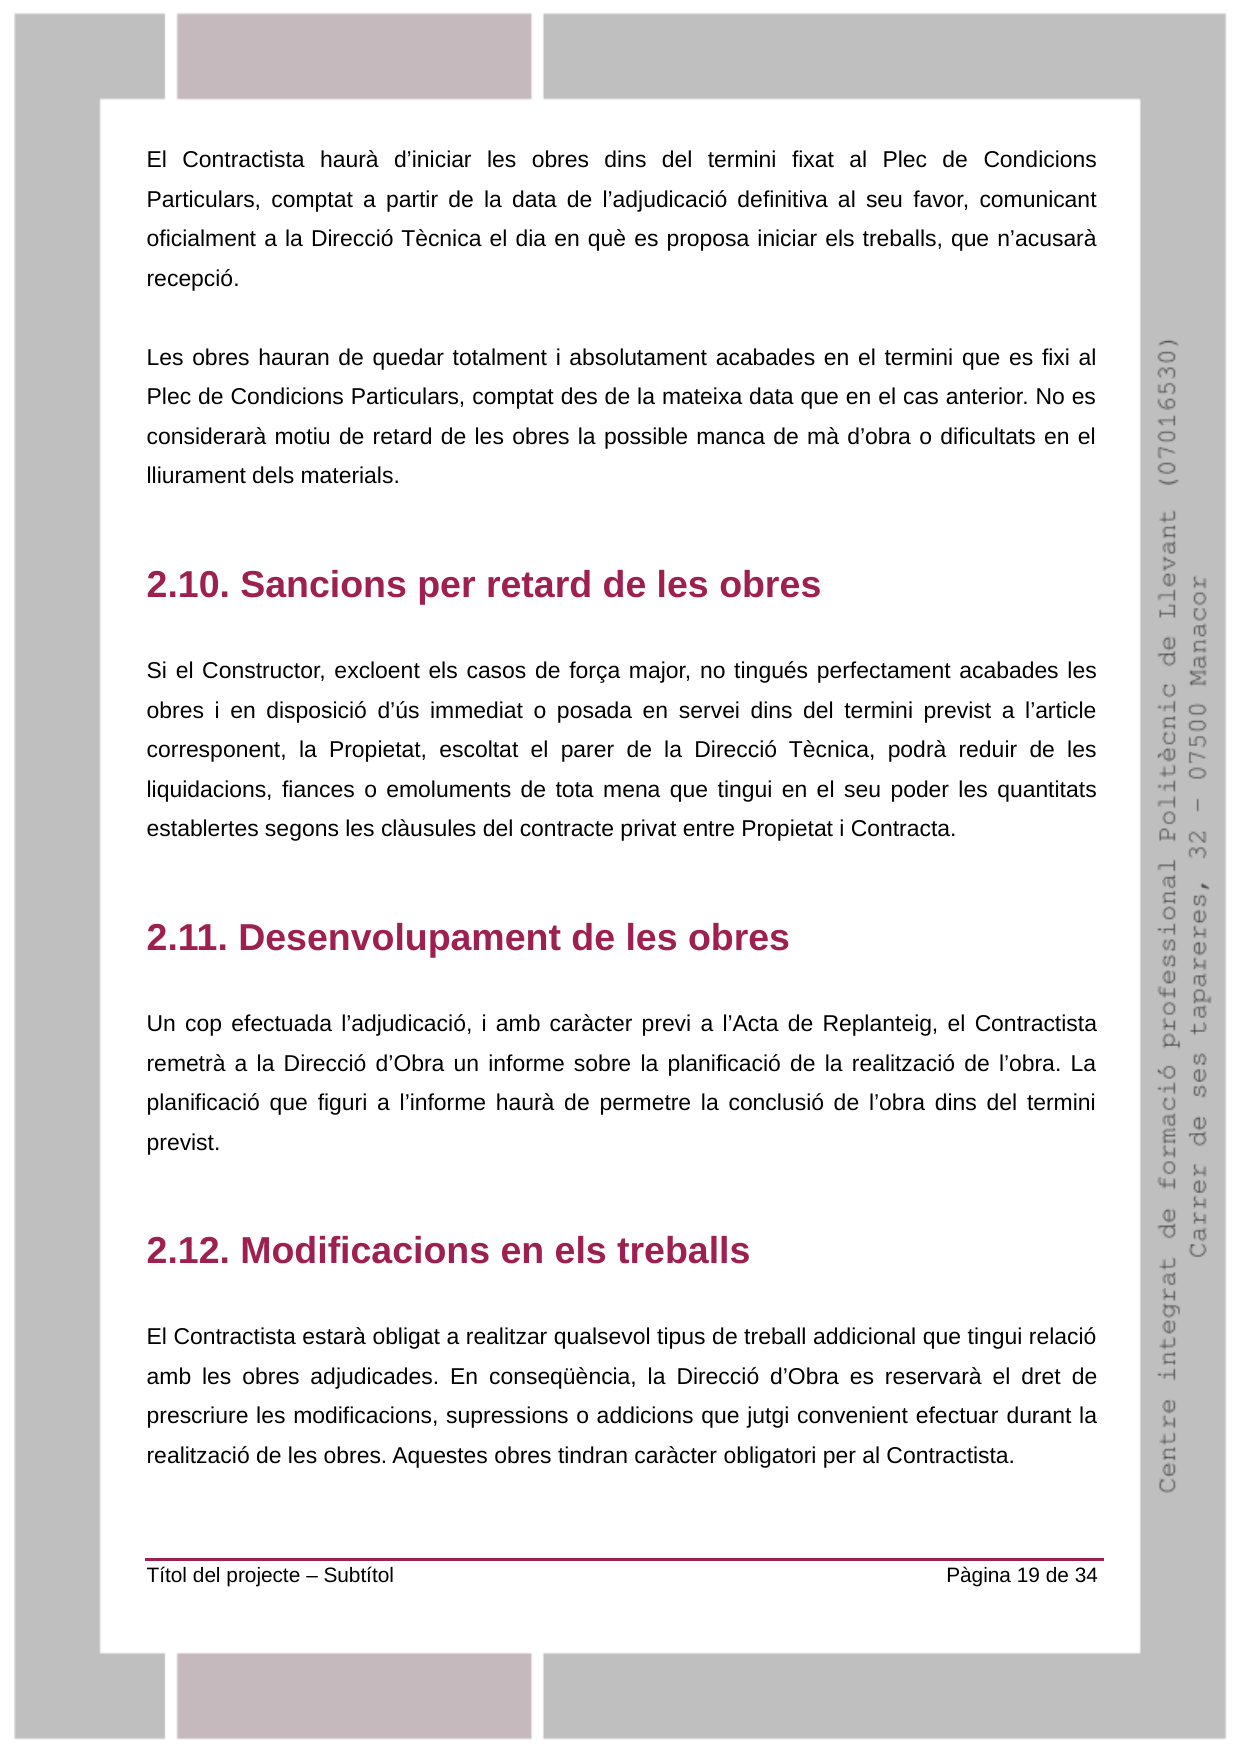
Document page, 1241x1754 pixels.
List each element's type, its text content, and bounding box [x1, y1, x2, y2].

picture [0, 0, 1241, 1754]
subtitle 2.12. Modificacions en els treballs [146, 1228, 1098, 1271]
subtitle 2.10. Sancions per retard de les obres [146, 562, 1098, 605]
text El Contractista haurà d’iniciar les obres dins del termini fixat al Plec de Condicions Particulars, comptat a partir de la data de l’adjudicació definitiva al seu favor, comunicant oficialment a la Direcció Tècnica el dia en què es proposa iniciar els treballs, que n’acusarà recepció. [146, 146, 1098, 291]
text Si el Constructor, excloent els casos de força major, no tingués perfectament acabades les obres i en disposició d’ús immediat o posada en servei dins del termini previst a l’article corresponent, la Propietat, escoltat el parer de la Direcció Tècnica, podrà reduir de les liquidacions, fiances o emoluments de tota mena que tingui en el seu poder les quantitats establertes segons les clàusules del contracte privat entre Propietat i Contracta. [146, 657, 1098, 841]
text Les obres hauran de quedar totalment i absolutament acabades en el termini que es fixi al Plec de Condicions Particulars, comptat des de la mateixa data que en el cas anterior. No es considerarà motiu de retard de les obres la possible manca de mà d’obra o dificultats en el lliurament dels materials. [146, 344, 1098, 489]
subtitle 2.11. Desenvolupament de les obres [146, 915, 1098, 958]
text El Contractista estarà obligat a realitzar qualsevol tipus de treball addicional que tingui relació amb les obres adjudicades. En conseqüència, la Direcció d’Obra es reservarà el dret de prescriure les modificacions, supressions o addicions que jutgi convenient efectuar durant la realització de les obres. Aquestes obres tindran caràcter obligatori per al Contractista. [146, 1323, 1098, 1468]
text Un cop efectuada l’adjudicació, i amb caràcter previ a l’Acta de Replanteig, el Contractista remetrà a la Direcció d’Obra un informe sobre la planificació de la realització de l’obra. La planificació que figuri a l’informe haurà de permetre la conclusió de l’obra dins del termini previst. [146, 1010, 1098, 1155]
